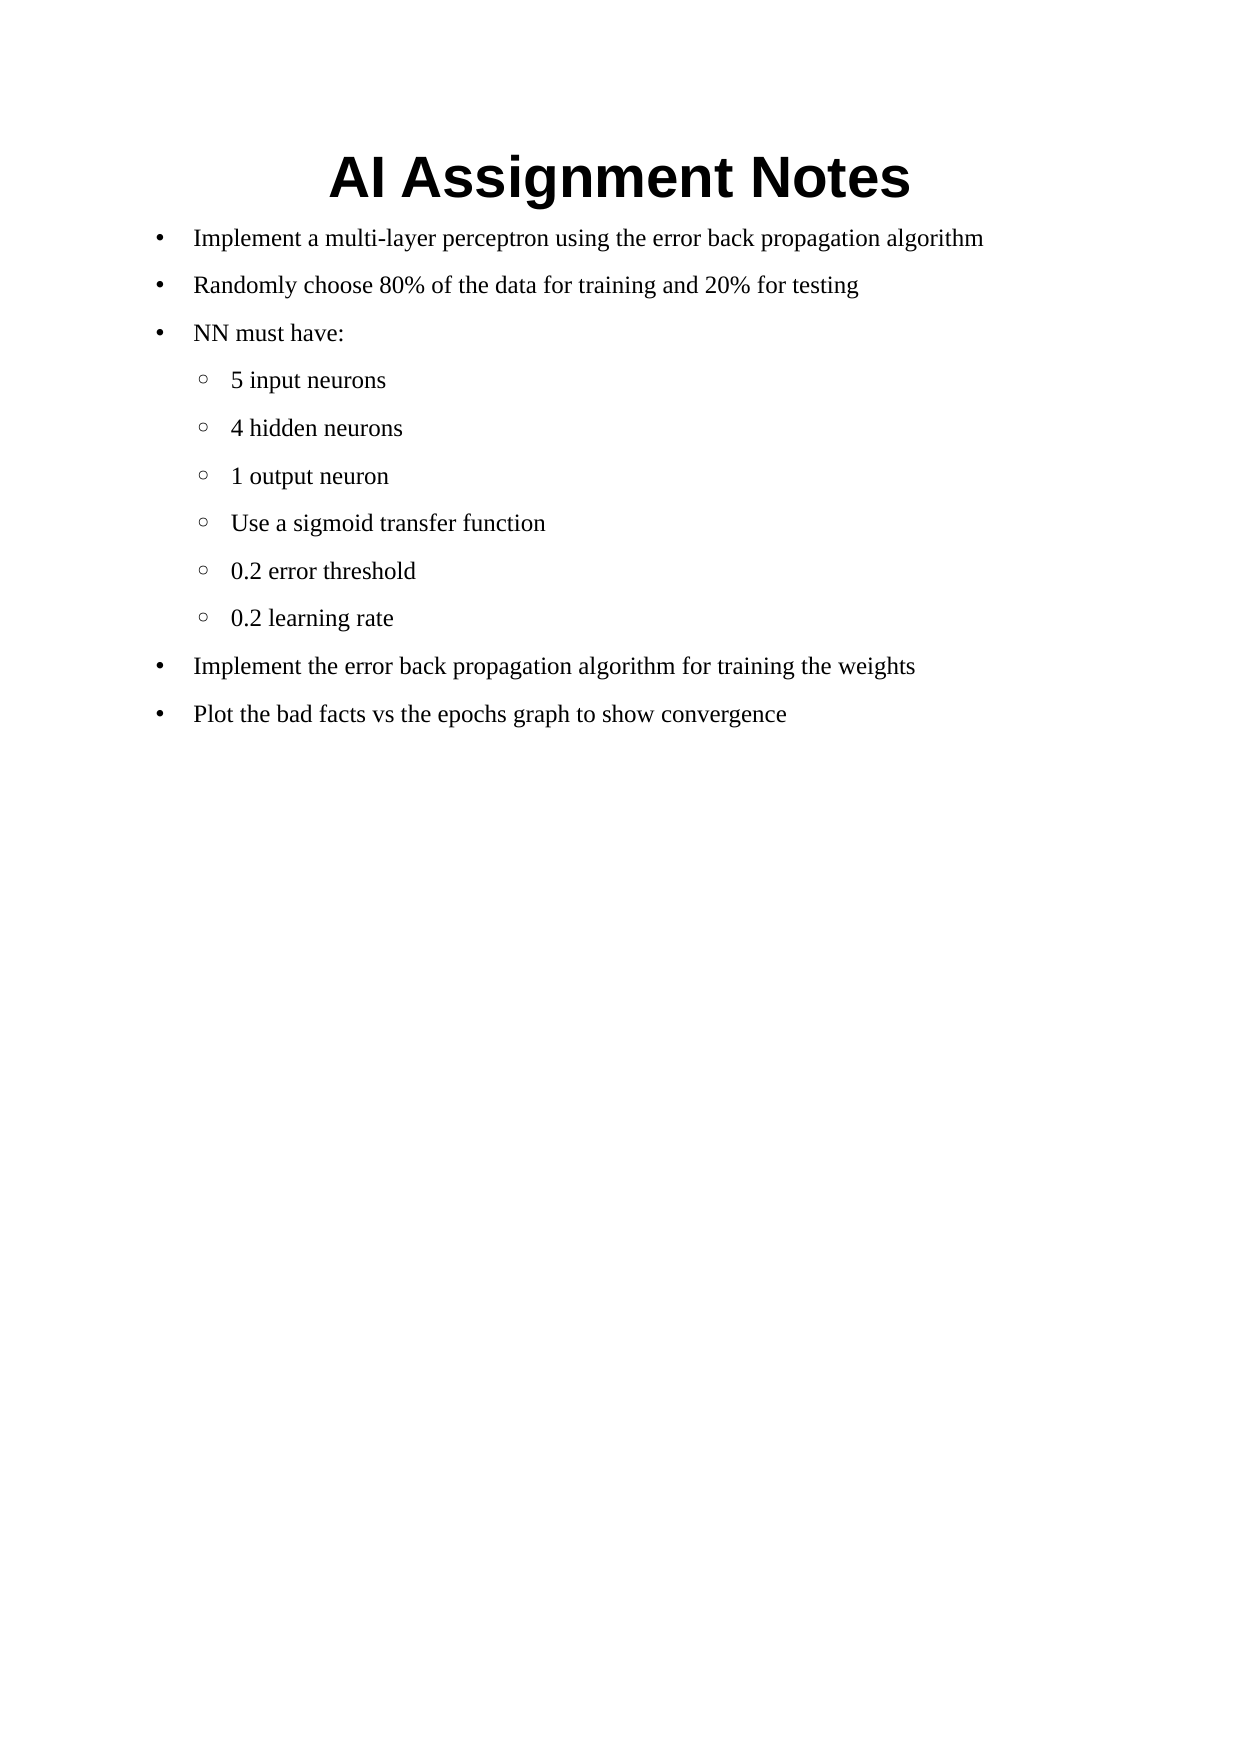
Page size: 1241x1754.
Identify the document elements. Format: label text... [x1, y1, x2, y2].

list 5 input neurons [193, 366, 1122, 394]
list 0.2 error threshold [193, 556, 1122, 585]
list Randomly choose 80% of the data for training and 20% for testing [156, 270, 1122, 299]
list 4 hidden neurons [193, 413, 1122, 442]
list 1 output neuron [193, 461, 1122, 489]
list Use a sigmoid transfer function [193, 508, 1122, 537]
title AI Assignment Notes [118, 143, 1122, 210]
list NN must have: [156, 318, 1122, 347]
list Plot the bad facts vs the epochs graph to show convergence [156, 699, 1122, 727]
list 0.2 learning rate [193, 603, 1122, 632]
list Implement the error back propagation algorithm for training the weights [156, 651, 1122, 680]
list Implement a multi-layer perceptron using the error back propagation algorithm [156, 223, 1122, 251]
